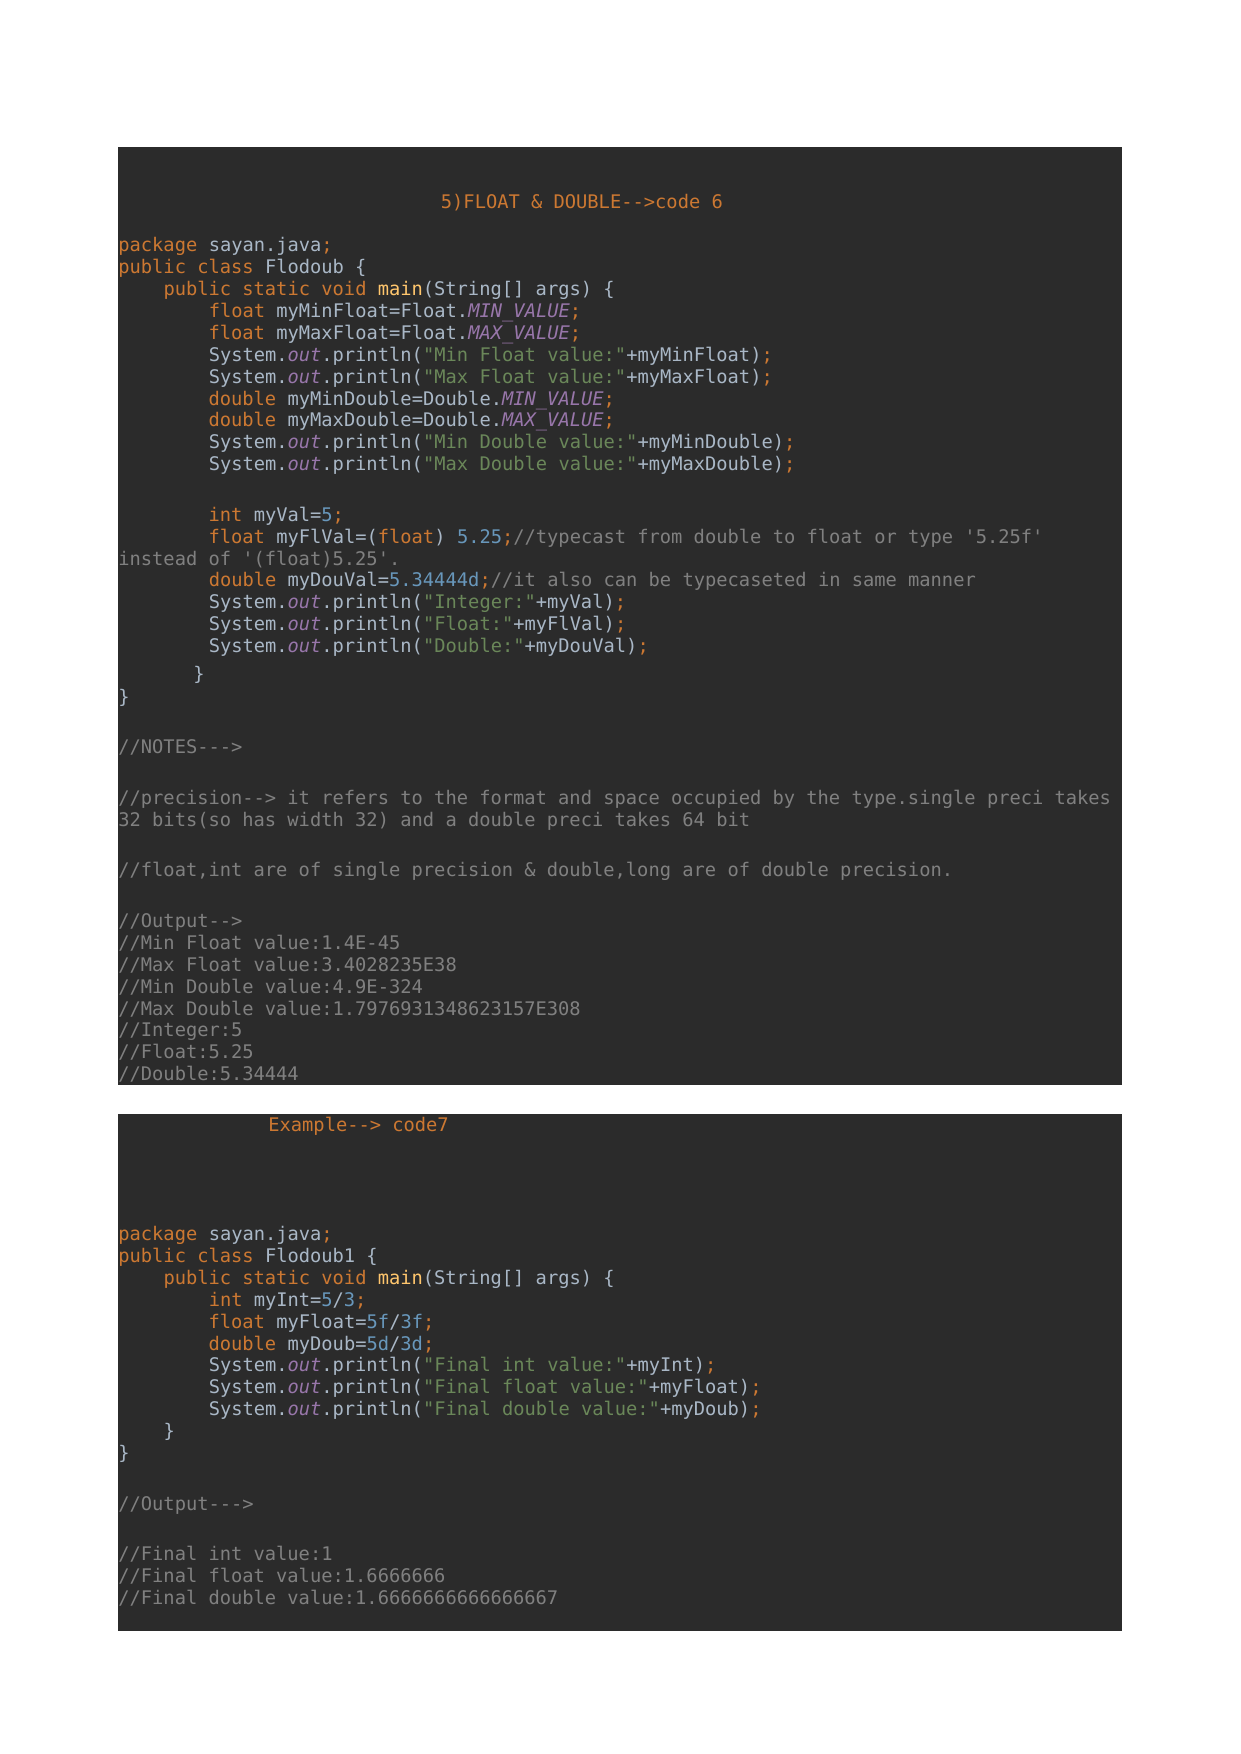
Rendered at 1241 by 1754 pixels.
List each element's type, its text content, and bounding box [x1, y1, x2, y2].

text Example--> code7 [118, 1114, 1122, 1136]
text package sayan.java; public class Flodoub1 { public static void main(String[] args) { int myInt=5/3; float myFloat=5f/3f; double myDoub=5d/3d; System.out.println("Final int value:"+myInt); System.out.println("Final float value:"+myFloat); System.out.println("Final double value:"+myDoub); } } //Output---> //Final int value:1 //Final float value:1.6666666 //Final double value:1.6666666666666667 [118, 1223, 1122, 1609]
text //precision--> it refers to the format and space occupied by the type.single preci takes 32 bits(so has width 32) and a double preci takes 64 bit //float,int are of single precision & double,long are of double precision. //Output--> //Min Float value:1.4E-45 //Max Float value:3.4028235E38 //Min Double value:4.9E-324 //Max Double value:1.7976931348623157E308 //Integer:5 //Float:5.25 //Double:5.34444 [118, 787, 1122, 1085]
text 5)FLOAT & DOUBLE-->code 6 [118, 191, 1122, 212]
text package sayan.java; public class Flodoub { public static void main(String[] args) { float myMinFloat=Float.MIN_VALUE; float myMaxFloat=Float.MAX_VALUE; System.out.println("Min Float value:"+myMinFloat); System.out.println("Max Float value:"+myMaxFloat); double myMinDouble=Double.MIN_VALUE; double myMaxDouble=Double.MAX_VALUE; System.out.println("Min Double value:"+myMinDouble); System.out.println("Max Double value:"+myMaxDouble); int myVal=5; float myFlVal=(float) 5.25;//typecast from double to float or type '5.25f' instead of '(float)5.25'. double myDouVal=5.34444d;//it also can be typecaseted in same manner System.out.println("Integer:"+myVal); System.out.println("Float:"+myFlVal); System.out.println("Double:"+myDouVal); } } //NOTES---> [118, 234, 1122, 787]
